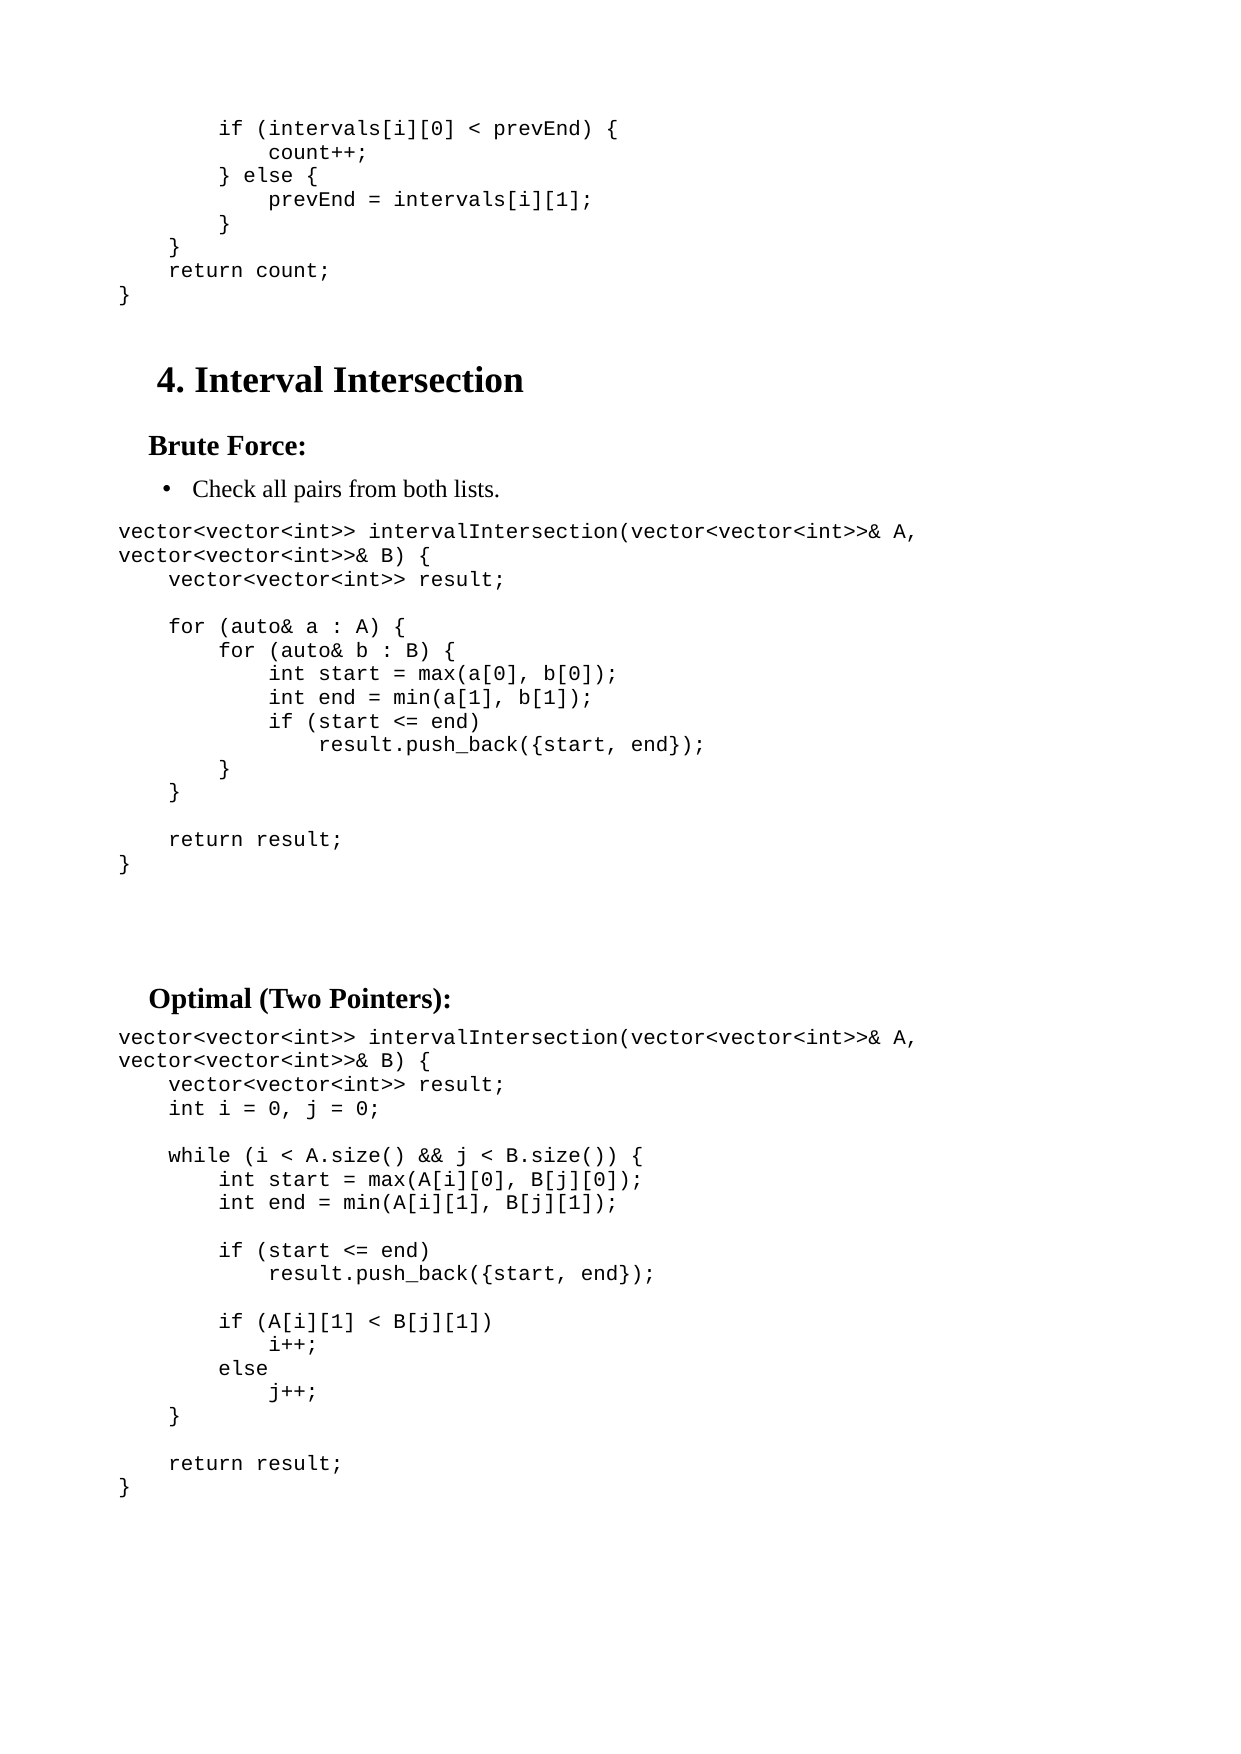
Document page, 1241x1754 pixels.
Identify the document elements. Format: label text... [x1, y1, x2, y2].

text while (i < A.size() && j < B.size()) { [118, 1145, 1122, 1169]
text i++; [118, 1334, 1122, 1358]
text } [118, 1405, 1122, 1429]
text vector<vector<int>> intervalIntersection(vector<vector<int>>& A, vector<vector<int>>& B) { [118, 1027, 1122, 1074]
text for (auto& a : A) { [118, 616, 1122, 640]
text j++; [118, 1382, 1122, 1405]
text else [118, 1358, 1122, 1382]
text int end = min(a[1], b[1]); [118, 687, 1122, 711]
text int i = 0, j = 0; [118, 1098, 1122, 1121]
text } [118, 284, 1122, 307]
text return count; [118, 260, 1122, 284]
text result.push_back({start, end}); [118, 1263, 1122, 1287]
text vector<vector<int>> intervalIntersection(vector<vector<int>>& A, vector<vector<int>>& B) { [118, 521, 1122, 569]
subtitle ✅ Optimal (Two Pointers): [118, 981, 1122, 1014]
text } [118, 852, 1122, 876]
text int start = max(a[0], b[0]); [118, 663, 1122, 687]
subtitle ✅ 4. Interval Intersection [118, 358, 1122, 401]
text } else { [118, 165, 1122, 189]
text vector<vector<int>> result; [118, 1074, 1122, 1098]
text } [118, 758, 1122, 782]
text return result; [118, 829, 1122, 852]
text count++; [118, 142, 1122, 165]
text result.push_back({start, end}); [118, 734, 1122, 758]
text if (intervals[i][0] < prevEnd) { [118, 118, 1122, 142]
text vector<vector<int>> result; [118, 569, 1122, 592]
text if (start <= end) [118, 1240, 1122, 1263]
text if (start <= end) [118, 711, 1122, 734]
text } [118, 236, 1122, 260]
text prevEnd = intervals[i][1]; [118, 189, 1122, 213]
list Check all pairs from both lists. [162, 474, 1122, 503]
text if (A[i][1] < B[j][1]) [118, 1311, 1122, 1334]
text int start = max(A[i][0], B[j][0]); [118, 1169, 1122, 1192]
subtitle 🔴 Brute Force: [118, 428, 1122, 461]
text int end = min(A[i][1], B[j][1]); [118, 1192, 1122, 1216]
text } [118, 782, 1122, 805]
text for (auto& b : B) { [118, 640, 1122, 663]
text return result; [118, 1452, 1122, 1476]
text } [118, 1476, 1122, 1500]
text } [118, 213, 1122, 236]
